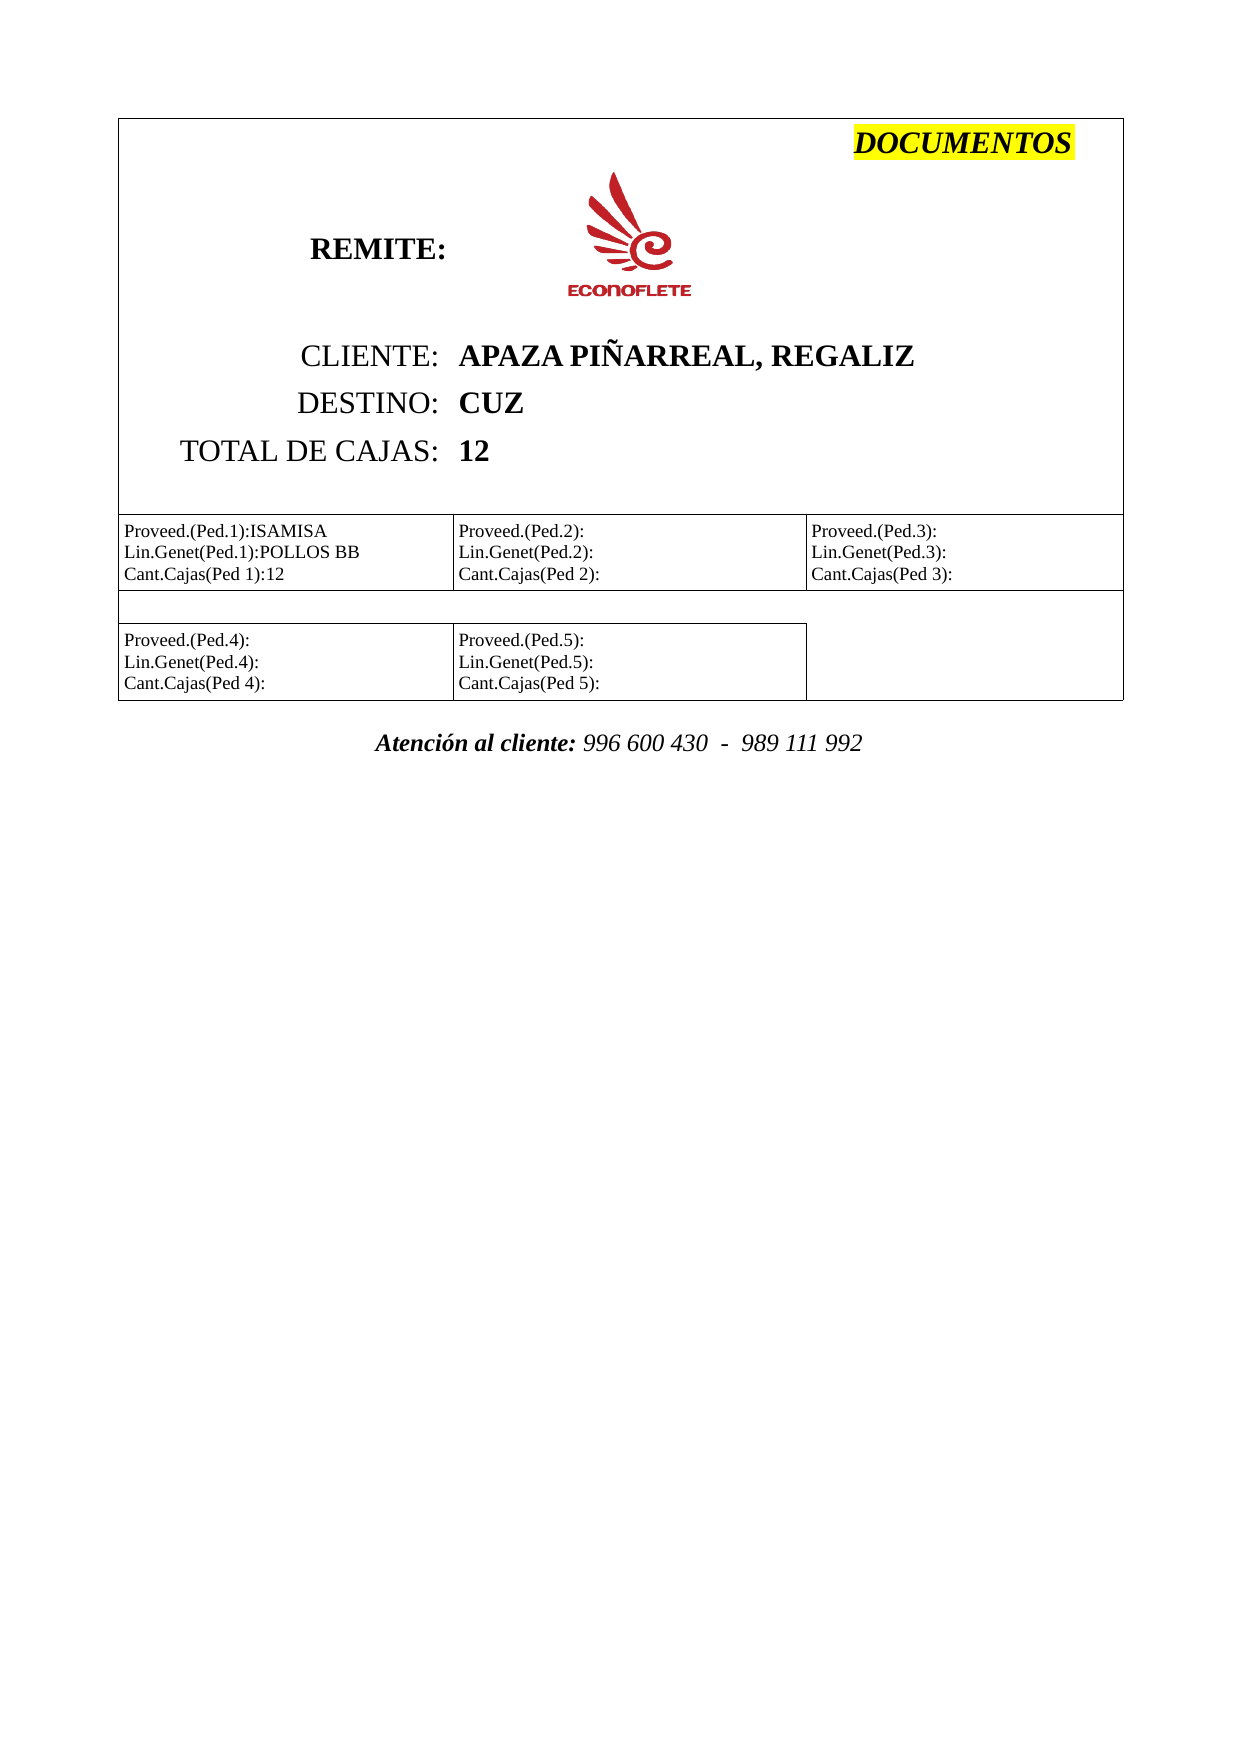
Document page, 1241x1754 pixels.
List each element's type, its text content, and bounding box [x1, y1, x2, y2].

table_cell [807, 623, 1123, 699]
table_cell CUZ [453, 379, 806, 426]
table_cell CLIENTE: [119, 332, 453, 379]
table_cell Proveed.(Ped.2): Lin.Genet(Ped.2): Cant.Cajas(Ped 2): [454, 515, 806, 590]
table_cell DESTINO: [119, 379, 453, 426]
picture [552, 171, 707, 297]
table_cell [806, 166, 1123, 332]
text Atención al cliente: 996 600 430 - 989 111 992 [118, 728, 1122, 757]
table_header [119, 119, 453, 166]
table_cell [806, 591, 1123, 623]
table_cell [806, 474, 1123, 514]
table_cell Proveed.(Ped.1):ISAMISA Lin.Genet(Ped.1):POLLOS BB Cant.Cajas(Ped 1):12 [119, 515, 453, 590]
table_cell APAZA PIÑARREAL, REGALIZ [453, 332, 1123, 379]
table_cell [453, 591, 806, 623]
table_header DOCUMENTOS [806, 119, 1123, 166]
table_header [453, 119, 806, 166]
table_cell 12 [453, 426, 1123, 474]
table_cell Proveed.(Ped.4): Lin.Genet(Ped.4): Cant.Cajas(Ped 4): [119, 624, 453, 699]
table_cell [119, 591, 453, 623]
table_cell Proveed.(Ped.3): Lin.Genet(Ped.3): Cant.Cajas(Ped 3): [807, 515, 1123, 590]
table_cell REMITE: [119, 166, 453, 332]
table_cell [119, 474, 453, 514]
table_cell Proveed.(Ped.5): Lin.Genet(Ped.5): Cant.Cajas(Ped 5): [454, 624, 806, 699]
table_cell [806, 379, 1123, 426]
table_cell [453, 166, 806, 332]
table_cell TOTAL DE CAJAS: [119, 426, 453, 474]
table_cell [453, 474, 806, 514]
